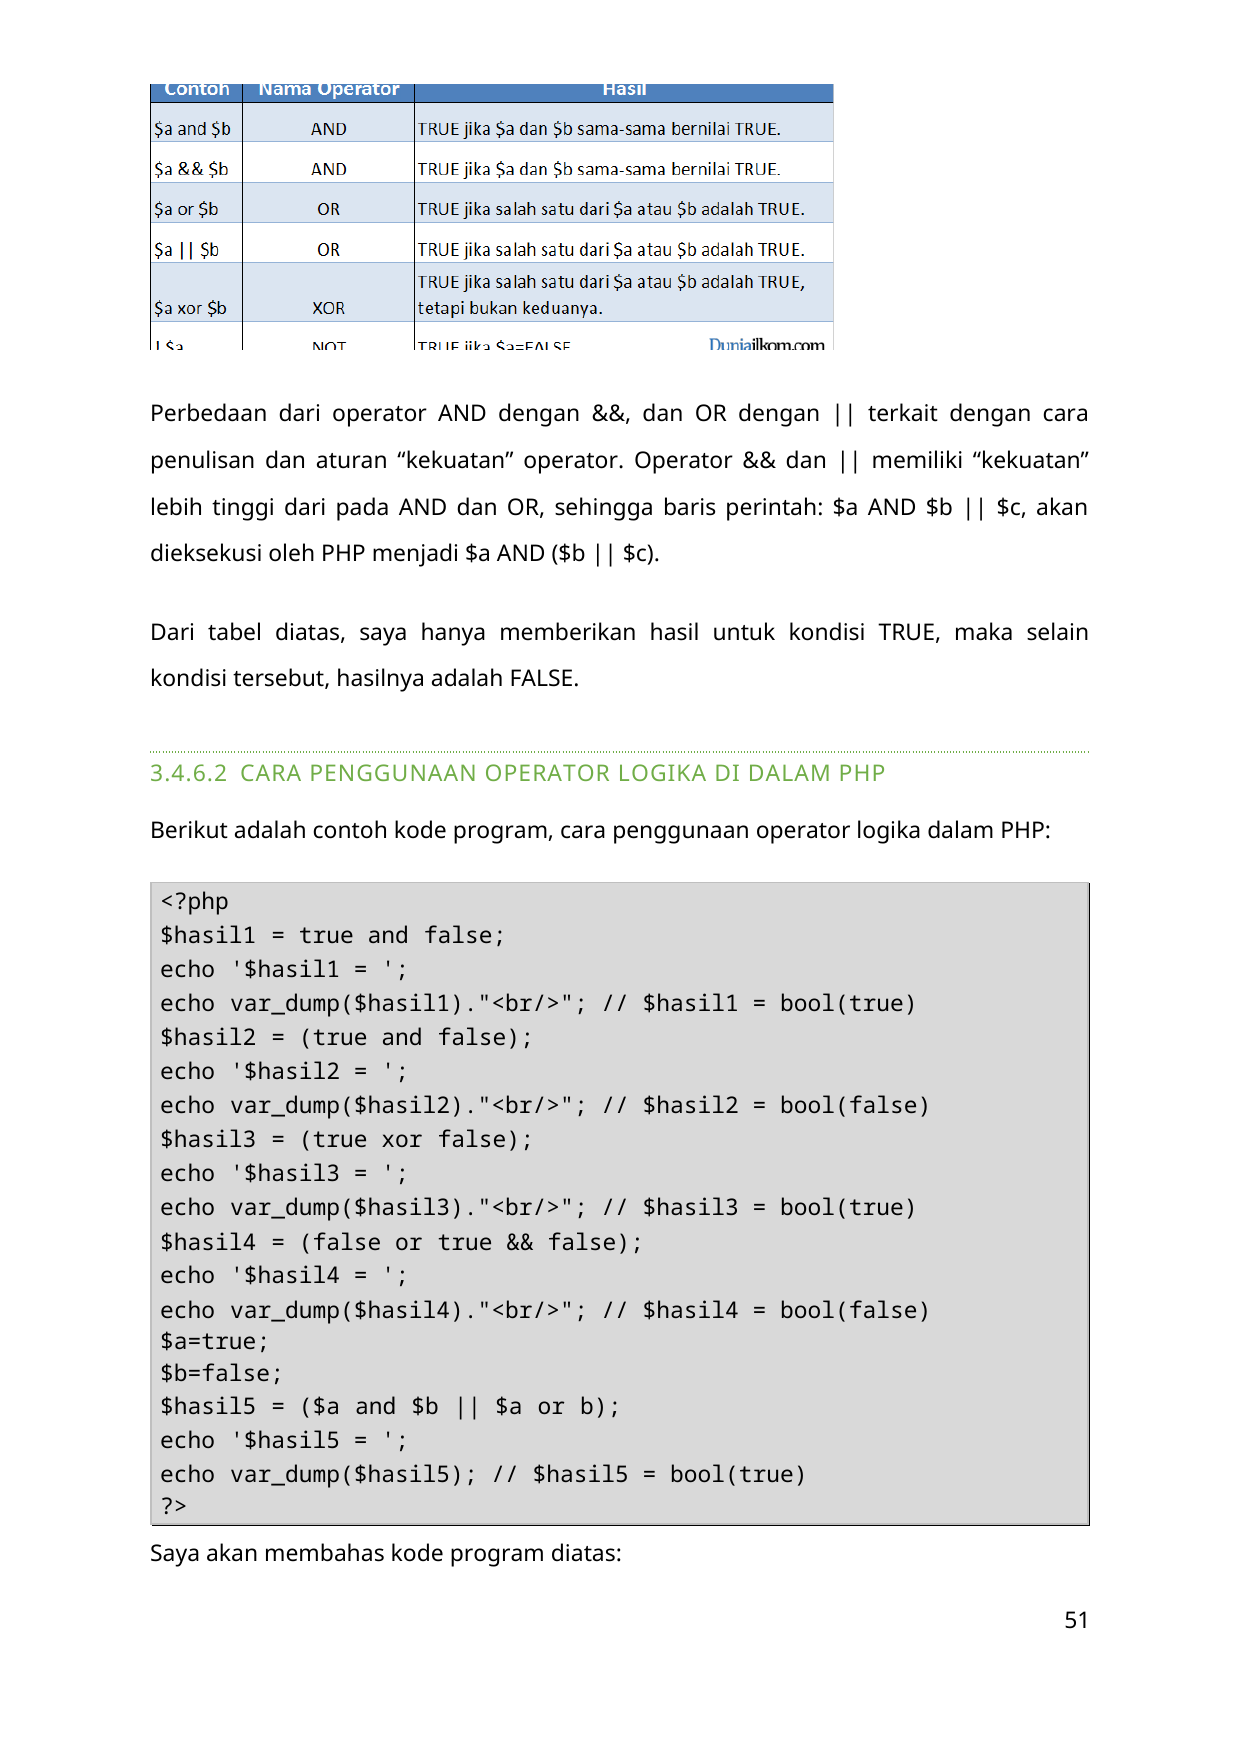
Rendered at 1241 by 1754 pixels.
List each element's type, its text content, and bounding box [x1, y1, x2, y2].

text $hasil3 = (true xor false); [152, 1117, 1087, 1151]
picture [150, 84, 834, 350]
text $hasil5 = ($a and $b || $a or b); [152, 1384, 1087, 1418]
text $hasil4 = (false or true && false); [152, 1219, 1087, 1253]
text $a=true; [152, 1322, 1087, 1353]
text echo '$hasil2 = '; [152, 1049, 1087, 1083]
text Dari tabel diatas, saya hanya memberikan hasil untuk kondisi TRUE, maka selain kondisi tersebut, hasilnya adalah FALSE. [150, 616, 1090, 694]
text <?php [152, 883, 1087, 913]
text echo var_dump($hasil4)."<br/>"; // $hasil4 = bool(false) [152, 1288, 1087, 1322]
text echo '$hasil5 = '; [152, 1418, 1087, 1452]
text Perbedaan dari operator AND dengan &&, dan OR dengan || terkait dengan cara penulisan dan aturan “kekuatan” operator. Operator && dan || memiliki “kekuatan” lebih tinggi dari pada AND dan OR, sehingga baris perintah: $a AND $b || $c, akan dieksekusi oleh PHP menjadi $a AND ($b || $c). [150, 397, 1090, 569]
text $hasil1 = true and false; [152, 913, 1087, 947]
text $b=false; [152, 1353, 1087, 1384]
subtitle Cara Penggunaan Operator Logika di dalam PHP [150, 751, 1090, 788]
text echo '$hasil1 = '; [152, 947, 1087, 981]
text Saya akan membahas kode program diatas: [150, 1537, 1090, 1568]
text $hasil2 = (true and false); [152, 1015, 1087, 1049]
text echo '$hasil3 = '; [152, 1151, 1087, 1185]
text Berikut adalah contoh kode program, cara penggunaan operator logika dalam PHP: [150, 814, 1090, 845]
text echo var_dump($hasil2)."<br/>"; // $hasil2 = bool(false) [152, 1083, 1087, 1117]
text echo var_dump($hasil5); // $hasil5 = bool(true) [152, 1452, 1087, 1486]
text echo '$hasil4 = '; [152, 1253, 1087, 1288]
text echo var_dump($hasil1)."<br/>"; // $hasil1 = bool(true) [152, 981, 1087, 1015]
text echo var_dump($hasil3)."<br/>"; // $hasil3 = bool(true) [152, 1185, 1087, 1219]
text ?> [152, 1486, 1087, 1523]
